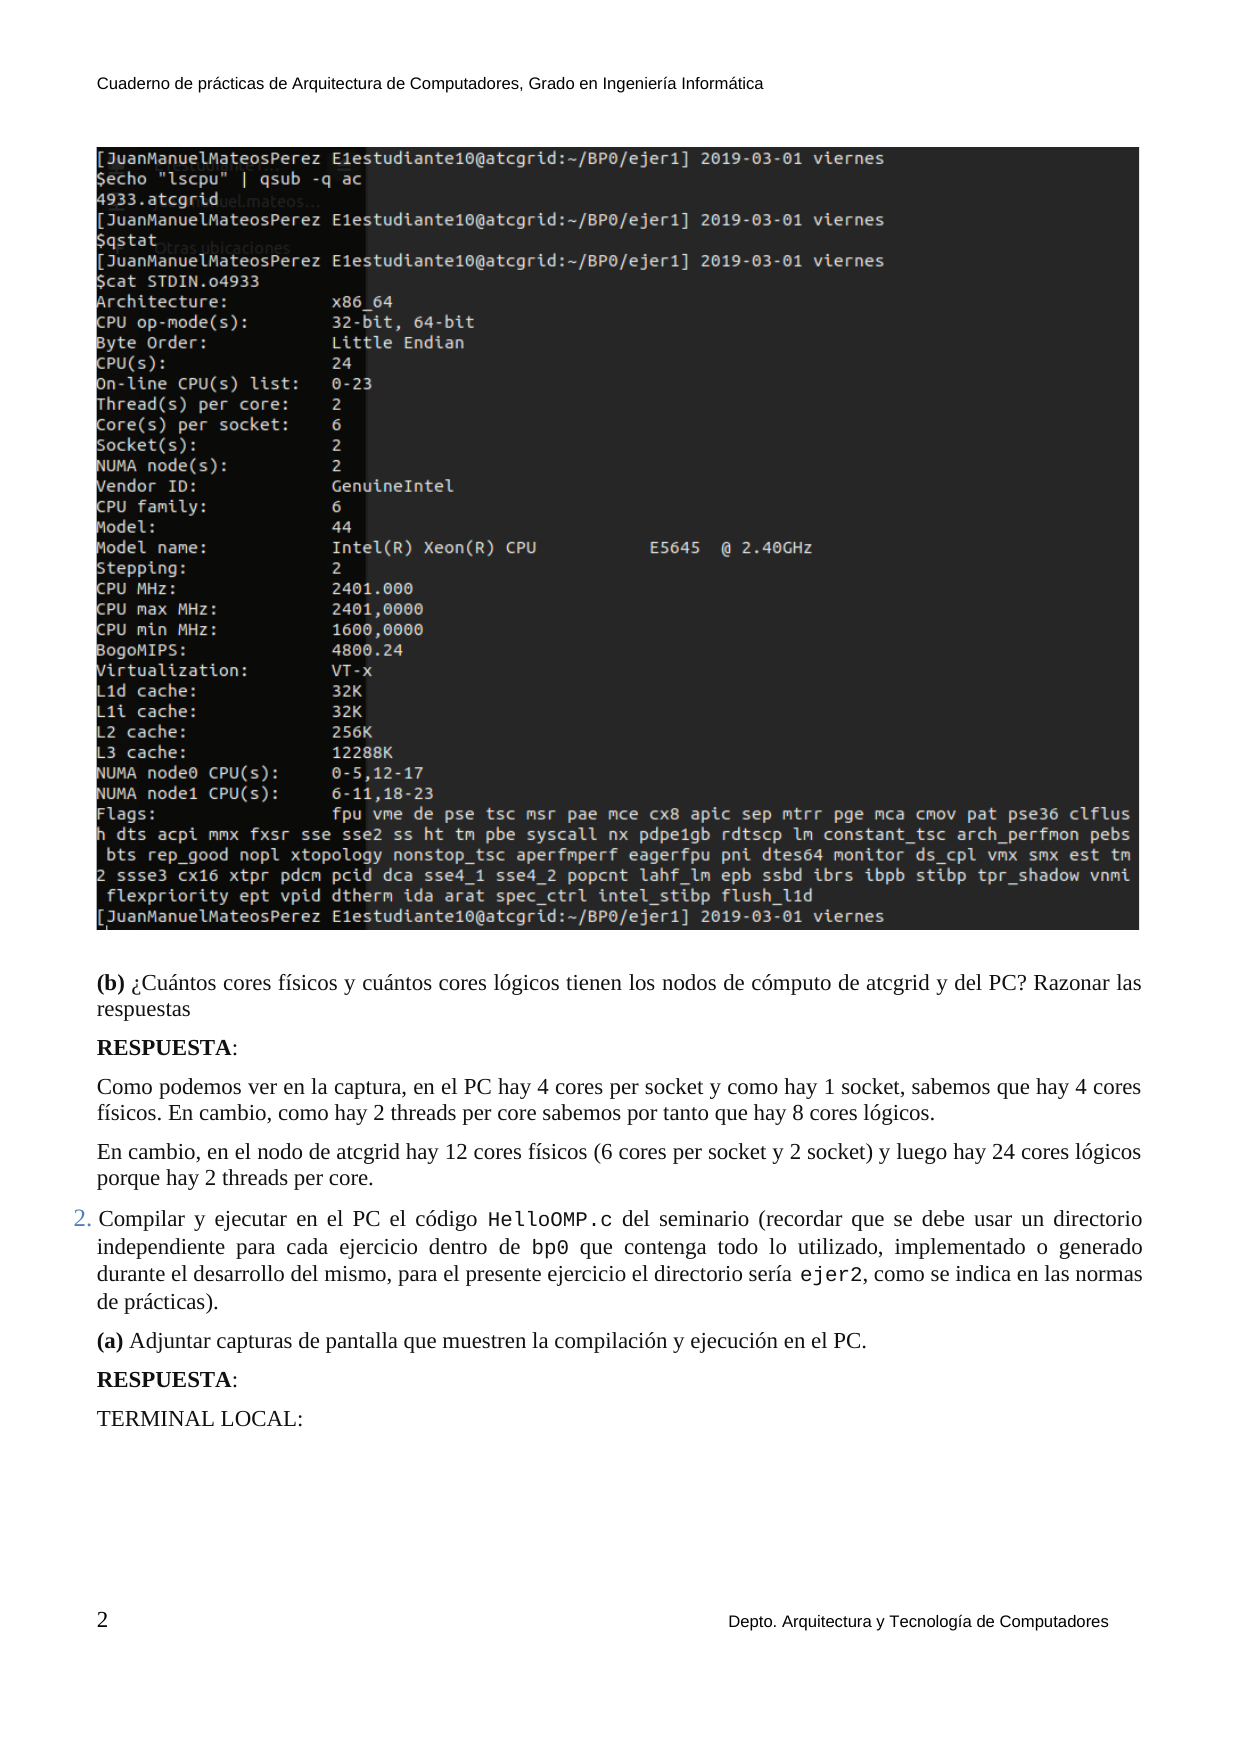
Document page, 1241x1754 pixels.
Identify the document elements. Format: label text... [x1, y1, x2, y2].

text TERMINAL LOCAL: [97, 1404, 1143, 1431]
list (b) ¿Cuántos cores físicos y cuántos cores lógicos tienen los nodos de cómputo de atcgrid y del PC? Razonar las respuestas [67, 969, 1143, 1021]
list Como podemos ver en la captura, en el PC hay 4 cores per socket y como hay 1 socket, sabemos que hay 4 cores físicos. En cambio, como hay 2 threads per core sabemos por tanto que hay 8 cores lógicos. [97, 1073, 1143, 1126]
list En cambio, en el nodo de atcgrid hay 12 cores físicos (6 cores per socket y 2 socket) y luego hay 24 cores lógicos porque hay 2 threads per core. [97, 1138, 1143, 1191]
list RESPUESTA: [67, 1366, 1143, 1392]
list (a) Adjuntar capturas de pantalla que muestren la compilación y ejecución en el PC. [67, 1327, 1143, 1353]
list Compilar y ejecutar en el PC el código HelloOMP.c del seminario (recordar que se debe usar un directorio independiente para cada ejercicio dentro­ de bp0 que contenga todo lo utilizado, implementado o generado durante el desarrollo del mismo, para el presente ejercicio el directorio sería ejer2, como se indica en las normas de prácticas). [67, 1203, 1143, 1314]
picture [96, 147, 1140, 930]
list RESPUESTA: [97, 1034, 1143, 1060]
